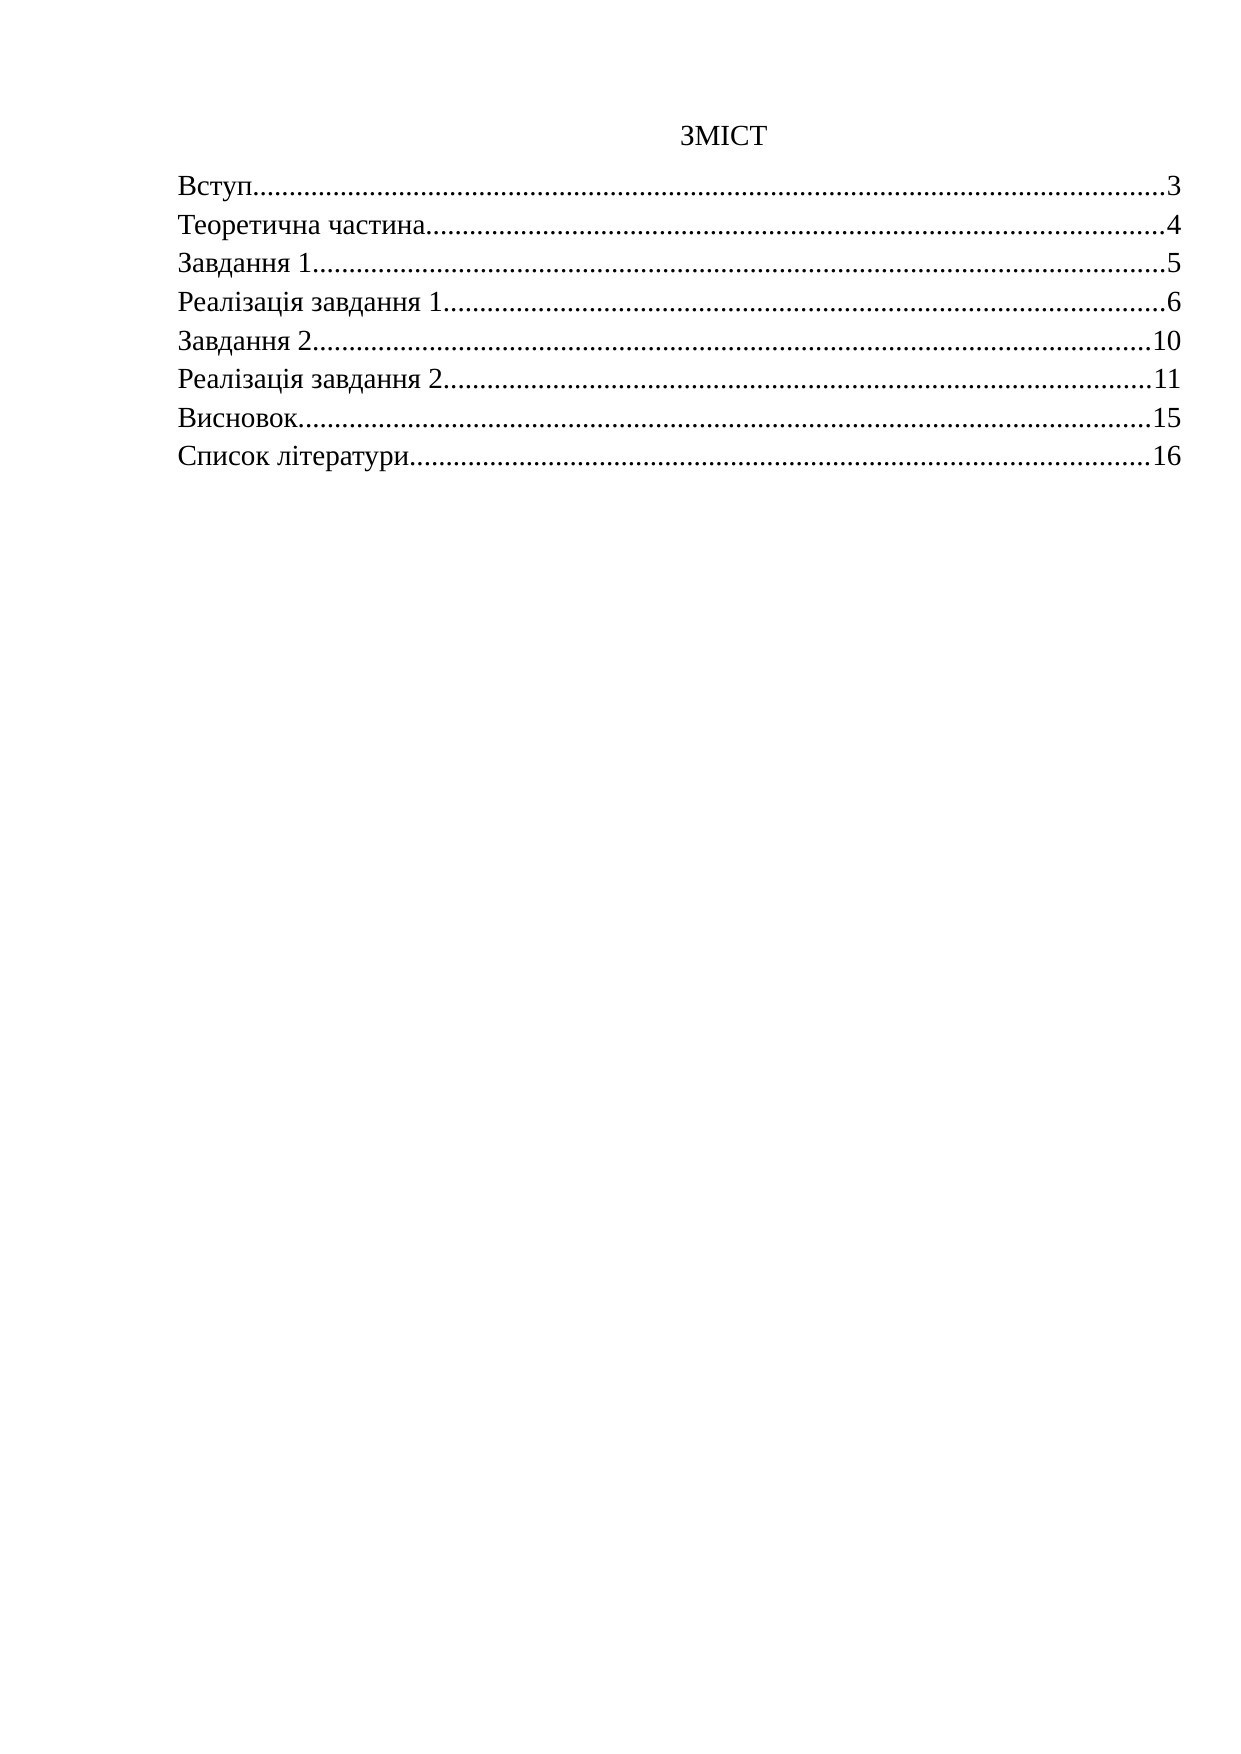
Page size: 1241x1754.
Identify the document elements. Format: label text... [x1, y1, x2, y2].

text Реалізація завдання 2 11 [177, 361, 1181, 395]
text Вступ 3 [177, 168, 1181, 202]
text Завдання 2 10 [177, 323, 1181, 356]
text Теоретична частина 4 [177, 207, 1181, 241]
subtitle ЗМІСТ [266, 118, 1181, 152]
text Завдання 1 5 [177, 246, 1181, 279]
text Висновок 15 [177, 400, 1181, 433]
text Реалізація завдання 1 6 [177, 284, 1181, 318]
text Список літератури 16 [177, 438, 1181, 472]
